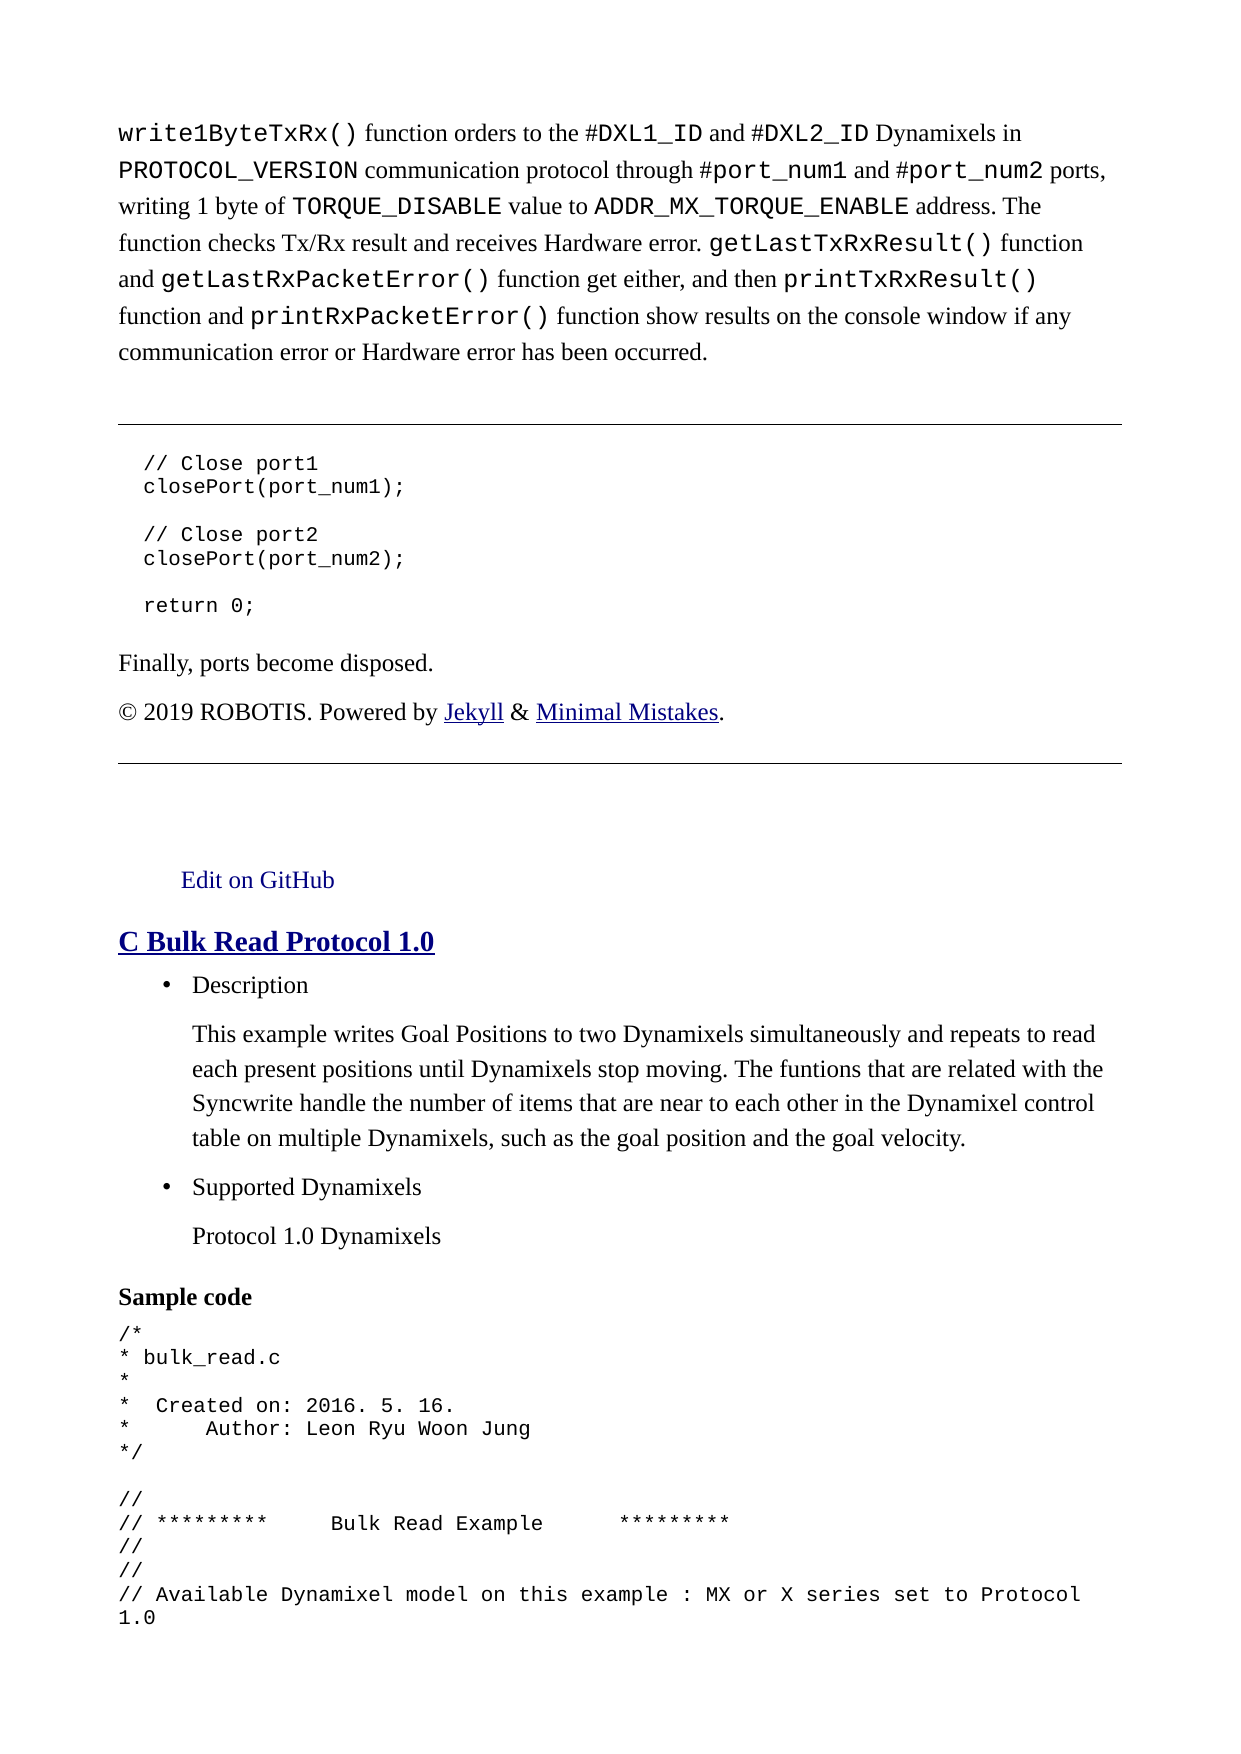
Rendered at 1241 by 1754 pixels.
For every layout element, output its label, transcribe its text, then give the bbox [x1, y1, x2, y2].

text * Author: Leon Ryu Woon Jung [118, 1418, 1122, 1442]
text * [118, 1371, 1122, 1394]
text /* [118, 1324, 1122, 1347]
text // Close port2 [118, 524, 1122, 547]
text * bulk_read.c [118, 1347, 1122, 1371]
text closePort(port_num1); [118, 477, 1122, 500]
text // [118, 1536, 1122, 1560]
text // Close port1 [118, 453, 1122, 477]
text */ [118, 1442, 1122, 1466]
text // [118, 1489, 1122, 1513]
text Edit on GitHub [181, 865, 1059, 894]
list Supported Dynamixels [162, 1172, 1122, 1201]
subtitle C Bulk Read Protocol 1.0 [118, 924, 1122, 958]
text // ********* Bulk Read Example ********* [118, 1513, 1122, 1536]
text // Available Dynamixel model on this example : MX or X series set to Protocol 1.0 [118, 1584, 1122, 1631]
list Protocol 1.0 Dynamixels [162, 1221, 1122, 1249]
subtitle Sample code [118, 1282, 1122, 1311]
text closePort(port_num2); [118, 547, 1122, 571]
text return 0; [118, 595, 1122, 618]
list Description [162, 970, 1122, 999]
text // [118, 1560, 1122, 1584]
text * Created on: 2016. 5. 16. [118, 1394, 1122, 1418]
list This example writes Goal Positions to two Dynamixels simultaneously and repeats to read each present positions until Dynamixels stop moving. The funtions that are related with the Syncwrite handle the number of items that are near to each other in the Dynamixel control table on multiple Dynamixels, such as the goal position and the goal velocity. [162, 1019, 1122, 1151]
text write1ByteTxRx() function orders to the #DXL1_ID and #DXL2_ID Dynamixels in PROTOCOL_VERSION communication protocol through #port_num1 and #port_num2 ports, writing 1 byte of TORQUE_DISABLE value to ADDR_MX_TORQUE_ENABLE address. The function checks Tx/Rx result and receives Hardware error. getLastTxRxResult() function and getLastRxPacketError() function get either, and then printTxRxResult() function and printRxPacketError() function show results on the console window if any communication error or Hardware error has been occurred. [118, 118, 1122, 366]
text Finally, ports become disposed. [118, 648, 1122, 677]
text © 2019 ROBOTIS. Powered by Jekyll & Minimal Mistakes. [118, 697, 1122, 726]
